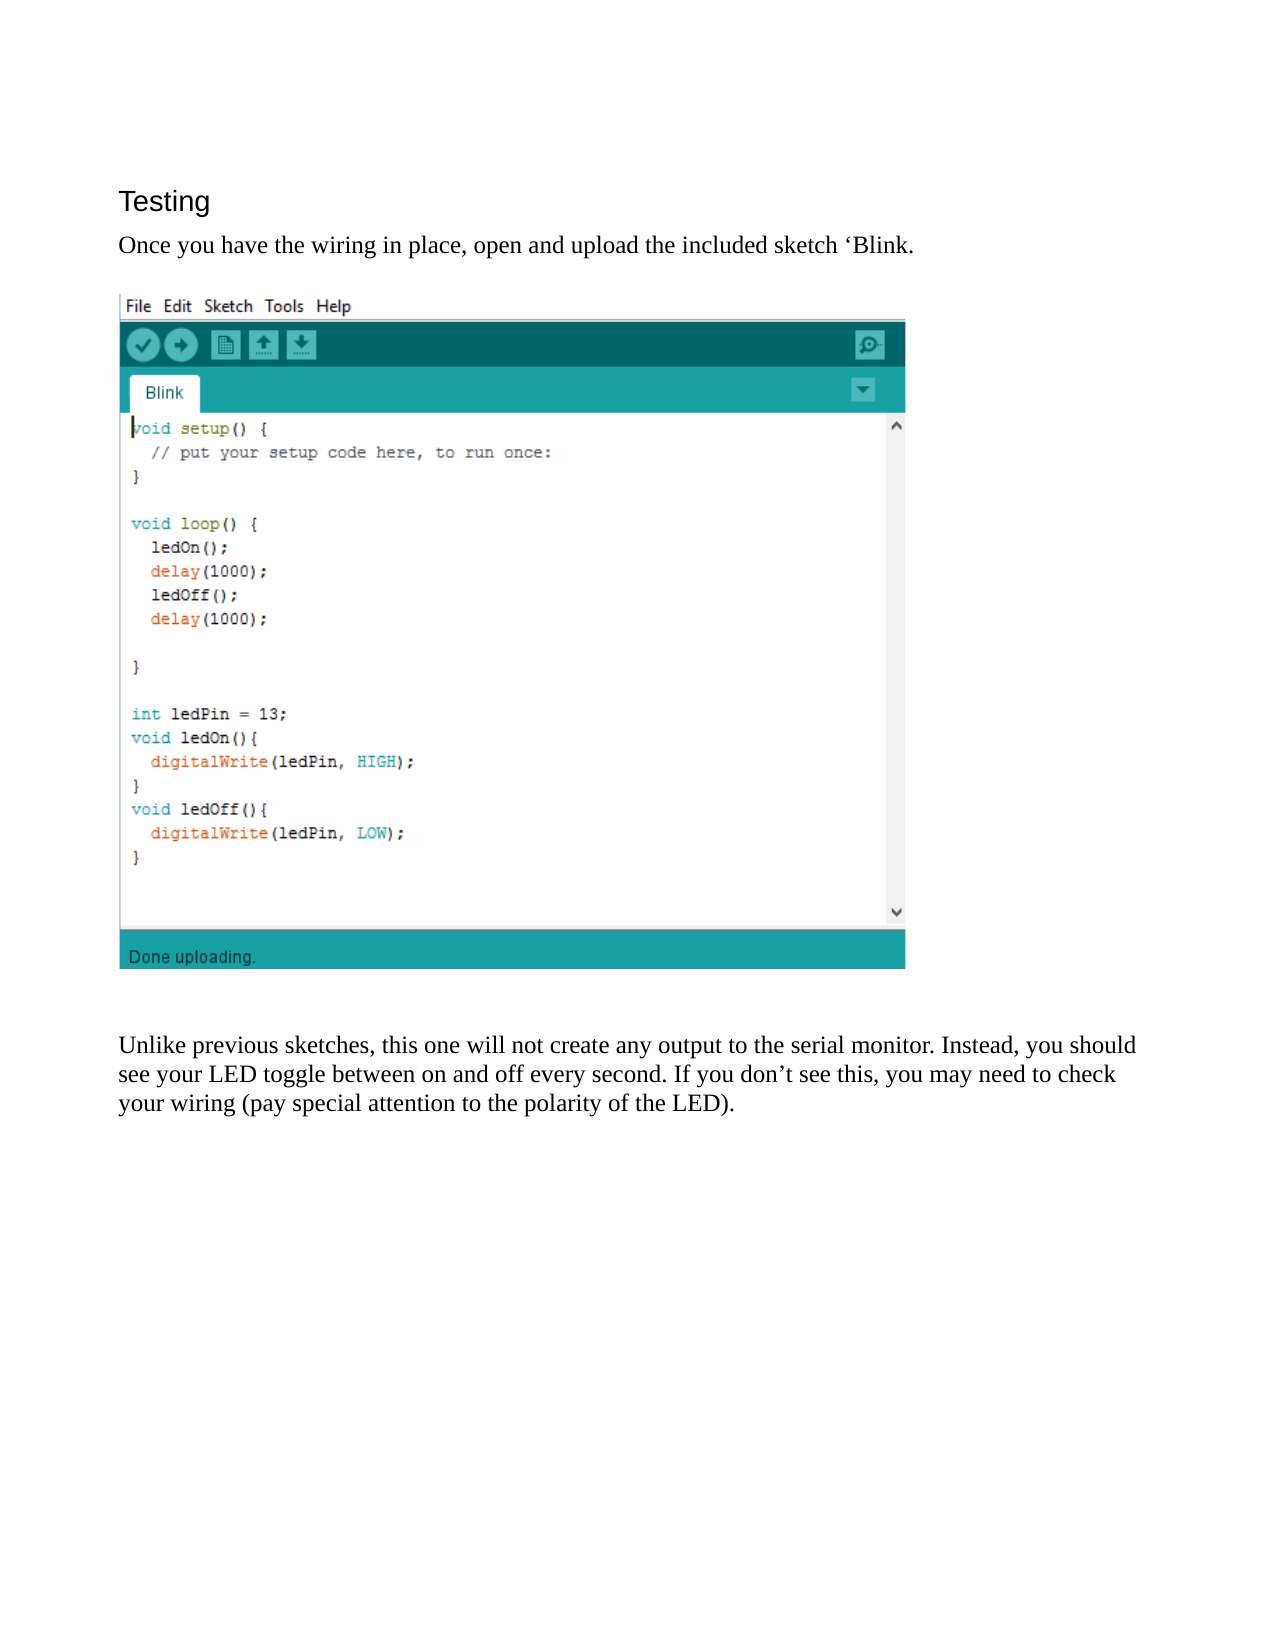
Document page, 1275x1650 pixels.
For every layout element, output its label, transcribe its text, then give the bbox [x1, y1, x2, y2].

picture [119, 294, 906, 969]
subtitle Testing [118, 184, 1157, 218]
text Unlike previous sketches, this one will not create any output to the serial monitor. Instead, you should see your LED toggle between on and off every second. If you don’t see this, you may need to check your wiring (pay special attention to the polarity of the LED). [118, 1030, 1157, 1117]
text Once you have the wiring in place, open and upload the included sketch ‘Blink. [118, 230, 1157, 317]
